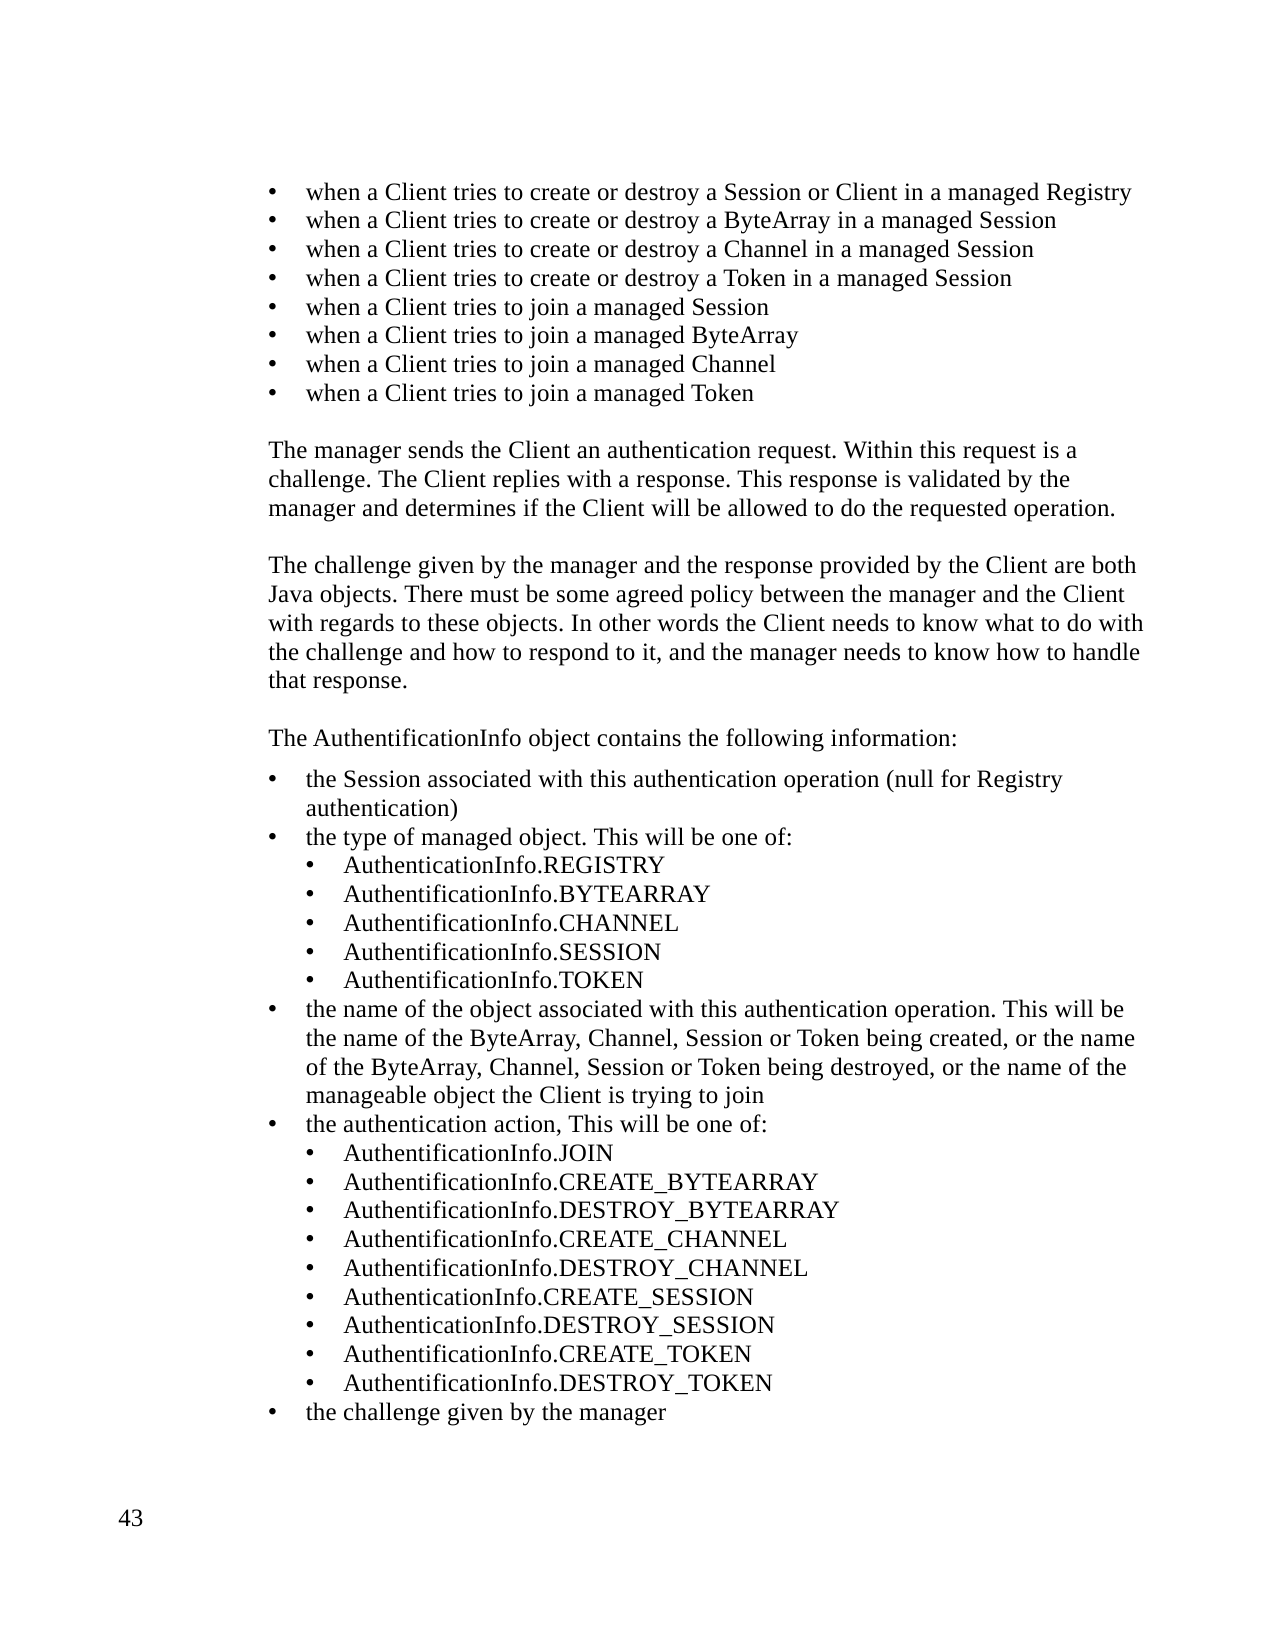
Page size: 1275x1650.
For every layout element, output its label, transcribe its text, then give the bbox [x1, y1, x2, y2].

list AuthentificationInfo.CREATE_CHANNEL [306, 1224, 1157, 1253]
list AuthenticationInfo.CREATE_SESSION [306, 1282, 1157, 1311]
list AuthenticationInfo.DESTROY_SESSION [306, 1311, 1157, 1339]
list AuthentificationInfo.TOKEN [306, 966, 1157, 994]
list AuthentificationInfo.CREATE_BYTEARRAY [306, 1167, 1157, 1196]
list when a Client tries to join a managed ByteArray [268, 321, 1157, 349]
list when a Client tries to join a managed Session [268, 292, 1157, 321]
text The challenge given by the manager and the response provided by the Client are both Java objects. There must be some agreed policy between the manager and the Client with regards to these objects. In other words the Client needs to know what to do with the challenge and how to respond to it, and the manager needs to know how to handle that response. [268, 551, 1157, 694]
list the type of managed object. This will be one of: [268, 822, 1157, 851]
list AuthentificationInfo.DESTROY_BYTEARRAY [306, 1196, 1157, 1224]
text The AuthentificationInfo object contains the following information: [268, 723, 1157, 752]
text The manager sends the Client an authentication request. Within this request is a challenge. The Client replies with a response. This response is validated by the manager and determines if the Client will be allowed to do the requested operation. [268, 436, 1157, 522]
list when a Client tries to create or destroy a Session or Client in a managed Registry [268, 177, 1157, 206]
list AuthentificationInfo.DESTROY_TOKEN [306, 1368, 1157, 1397]
list when a Client tries to create or destroy a ByteArray in a managed Session [268, 206, 1157, 234]
list AuthentificationInfo.BYTEARRAY [306, 879, 1157, 908]
list the authentication action, This will be one of: [268, 1109, 1157, 1138]
list AuthentificationInfo.SESSION [306, 937, 1157, 966]
list AuthentificationInfo.CHANNEL [306, 908, 1157, 937]
list the Session associated with this authentication operation (null for Registry authentication) [268, 764, 1157, 822]
list when a Client tries to join a managed Token [268, 378, 1157, 407]
list AuthentificationInfo.JOIN [306, 1138, 1157, 1167]
list when a Client tries to create or destroy a Channel in a managed Session [268, 234, 1157, 263]
list when a Client tries to join a managed Channel [268, 349, 1157, 378]
list the challenge given by the manager [268, 1397, 1157, 1426]
list AuthenticationInfo.REGISTRY [306, 851, 1157, 879]
list AuthentificationInfo.DESTROY_CHANNEL [306, 1253, 1157, 1282]
list AuthentificationInfo.CREATE_TOKEN [306, 1339, 1157, 1368]
list the name of the object associated with this authentication operation. This will be the name of the ByteArray, Channel, Session or Token being created, or the name of the ByteArray, Channel, Session or Token being destroyed, or the name of the manageable object the Client is trying to join [268, 994, 1157, 1109]
list when a Client tries to create or destroy a Token in a managed Session [268, 263, 1157, 292]
